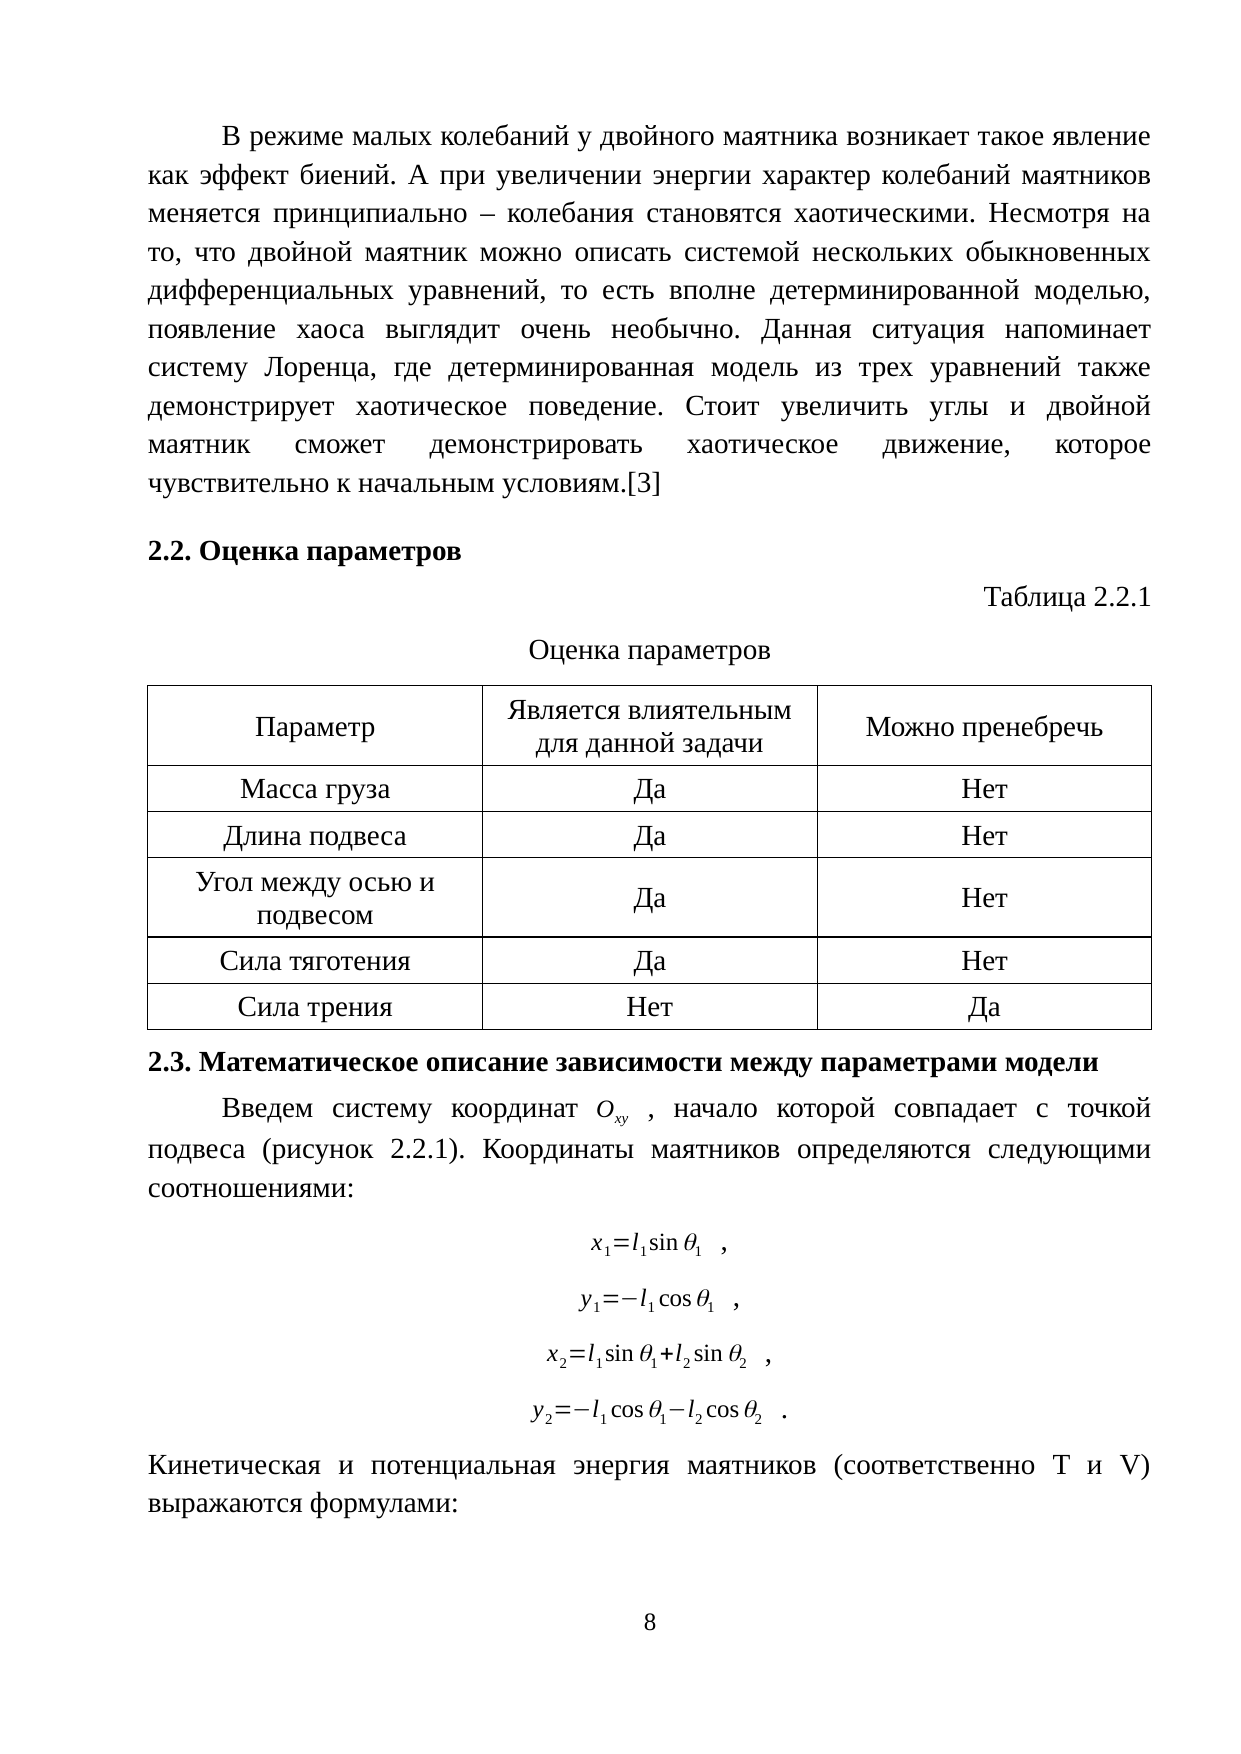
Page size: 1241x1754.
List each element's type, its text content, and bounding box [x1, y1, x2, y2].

table_cell Длина подвеса [148, 812, 482, 857]
table_cell Угол между осью и подвесом [148, 858, 482, 936]
table_cell Нет [818, 812, 1151, 857]
text Оценка параметров [148, 632, 1152, 666]
table_cell Да [818, 984, 1151, 1028]
table_cell Да [483, 766, 817, 811]
text Кинетическая и потенциальная энергия маятников (соответственно T и V) выражаются формулами: [148, 1447, 1152, 1519]
table_cell Нет [483, 984, 817, 1028]
text , [148, 1279, 1152, 1316]
table_cell Нет [818, 766, 1151, 811]
text , [148, 1335, 1152, 1371]
table_cell Нет [818, 938, 1151, 982]
table_cell Да [483, 812, 817, 857]
subtitle 2.3. Математическое описание зависимости между параметрами модели [148, 1044, 1152, 1078]
table_cell Сила тяготения [148, 938, 482, 982]
table_cell Сила трения [148, 984, 482, 1028]
table_cell Масса груза [148, 766, 482, 811]
table_header Является влиятельным для данной задачи [483, 686, 817, 765]
table_header Можно пренебречь [818, 686, 1151, 765]
table_cell Да [483, 858, 817, 936]
text Таблица 2.2.1 [148, 579, 1152, 612]
text В режиме малых колебаний у двойного маятника возникает такое явление как эффект биений. А при увеличении энергии характер колебаний маятников меняется принципиально – колебания становятся хаотическими. Несмотря на то, что двойной маятник можно описать системой нескольких обыкновенных дифференциальных уравнений, то есть вполне детерминированной моделью, появление хаоса выглядит очень необычно. Данная ситуация напоминает систему Лоренца, где детерминированная модель из трех уравнений также демонстрирует хаотическое поведение. Стоит увеличить углы и двойной маятник сможет демонстрировать хаотическое движение, которое чувствительно к начальным условиям.[3] [148, 118, 1152, 499]
text , [148, 1223, 1152, 1259]
text Введем систему координат, начало которой совпадает с точкой подвеса (рисунок 2.2.1). Координаты маятников определяются следующими соотношениями: [148, 1090, 1152, 1204]
table_cell Нет [818, 858, 1151, 936]
text . [148, 1391, 1152, 1427]
subtitle 2.2. Оценка параметров [148, 533, 1152, 566]
table_header Параметр [148, 686, 482, 765]
table_cell Да [483, 938, 817, 982]
